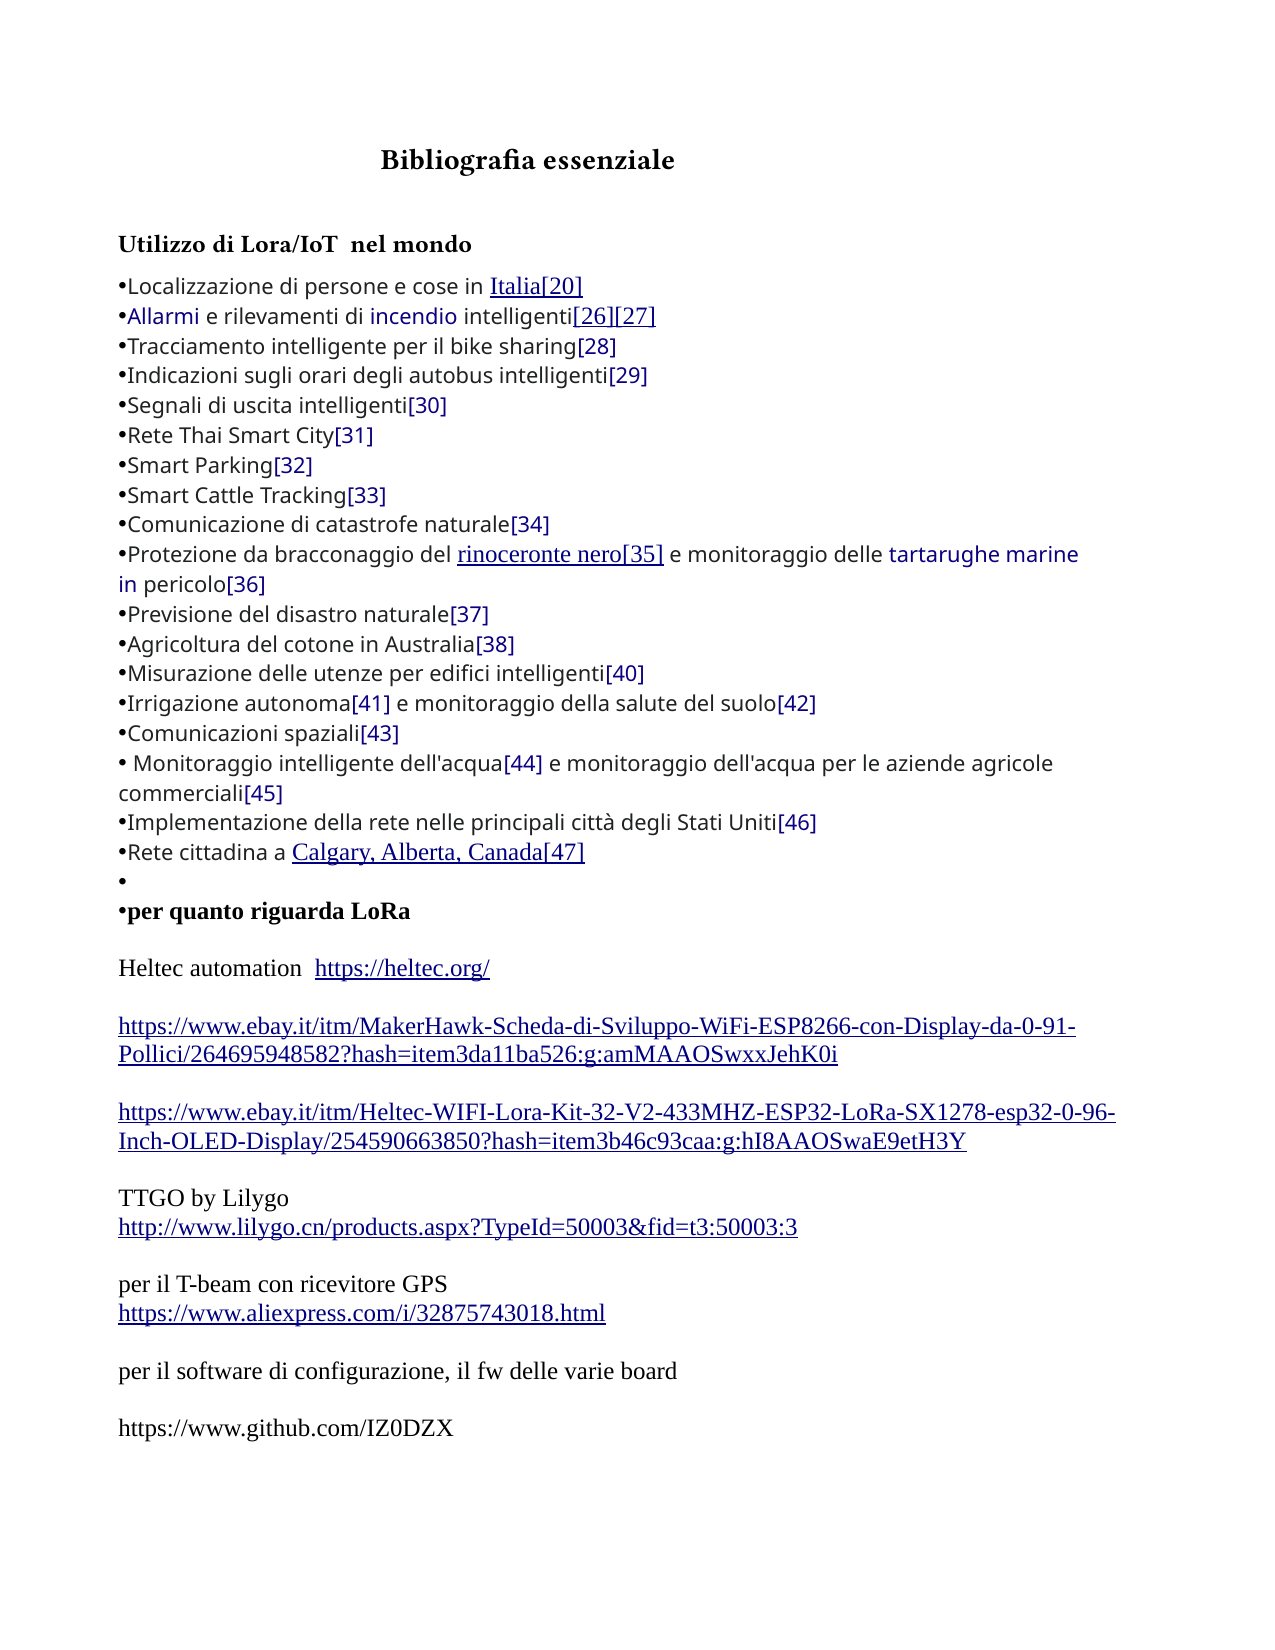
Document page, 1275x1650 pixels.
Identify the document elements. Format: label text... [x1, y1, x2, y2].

text https://www.github.com/IZ0DZX [118, 1413, 1157, 1442]
list Comunicazione di catastrofe naturale[34] [118, 509, 1157, 539]
list Rete cittadina a Calgary, Alberta, Canada[47] [118, 837, 1157, 867]
list Implementazione della rete nelle principali città degli Stati Uniti[46] [118, 807, 1157, 837]
list Tracciamento intelligente per il bike sharing[28] [118, 331, 1157, 361]
text Heltec automation https://heltec.org/ [118, 953, 1157, 982]
list Indicazioni sugli orari degli autobus intelligenti[29] [118, 361, 1157, 390]
text https://www.ebay.it/itm/MakerHawk-Scheda-di-Sviluppo-WiFi-ESP8266-con-Display-da-0-91-Pollici/264695948582?hash=item3da11ba526:g:amMAAOSwxxJehK0i [118, 1011, 1157, 1068]
list Protezione da bracconaggio del rinoceronte nero[35] e monitoraggio delle tartarughe marine in pericolo[36] [118, 539, 1157, 599]
list Smart Cattle Tracking[33] [118, 480, 1157, 509]
text Utilizzo di Lora/IoT nel mondo [118, 230, 1157, 259]
list Localizzazione di persone e cose in Italia[20] [118, 271, 1157, 301]
text TTGO by Lilygo [118, 1183, 1157, 1212]
list Misurazione delle utenze per edifici intelligenti[40] [118, 658, 1157, 688]
list Rete Thai Smart City[31] [118, 420, 1157, 450]
list Agricoltura del cotone in Australia[38] [118, 629, 1157, 658]
text per il software di configurazione, il fw delle varie board [118, 1356, 1157, 1384]
list Previsione del disastro naturale[37] [118, 599, 1157, 629]
list Monitoraggio intelligente dell'acqua[44] e monitoraggio dell'acqua per le aziende agricole commerciali[45] [118, 748, 1157, 807]
text https://www.aliexpress.com/i/32875743018.html [118, 1298, 1157, 1327]
subtitle Bibliografia essenziale [381, 143, 1157, 176]
list Allarmi e rilevamenti di incendio intelligenti[26][27] [118, 301, 1157, 331]
list Smart Parking[32] [118, 450, 1157, 480]
list per quanto riguarda LoRa [118, 896, 1157, 924]
list Irrigazione autonoma[41] e monitoraggio della salute del suolo[42] [118, 688, 1157, 718]
text https://www.ebay.it/itm/Heltec-WIFI-Lora-Kit-32-V2-433MHZ-ESP32-LoRa-SX1278-esp32-0-96-Inch-OLED-Display/254590663850?hash=item3b46c93caa:g:hI8AAOSwaE9etH3Y [118, 1097, 1157, 1154]
list Segnali di uscita intelligenti[30] [118, 390, 1157, 420]
text http://www.lilygo.cn/products.aspx?TypeId=50003&fid=t3:50003:3 [118, 1212, 1157, 1241]
list Comunicazioni spaziali[43] [118, 718, 1157, 748]
text per il T-beam con ricevitore GPS [118, 1269, 1157, 1298]
